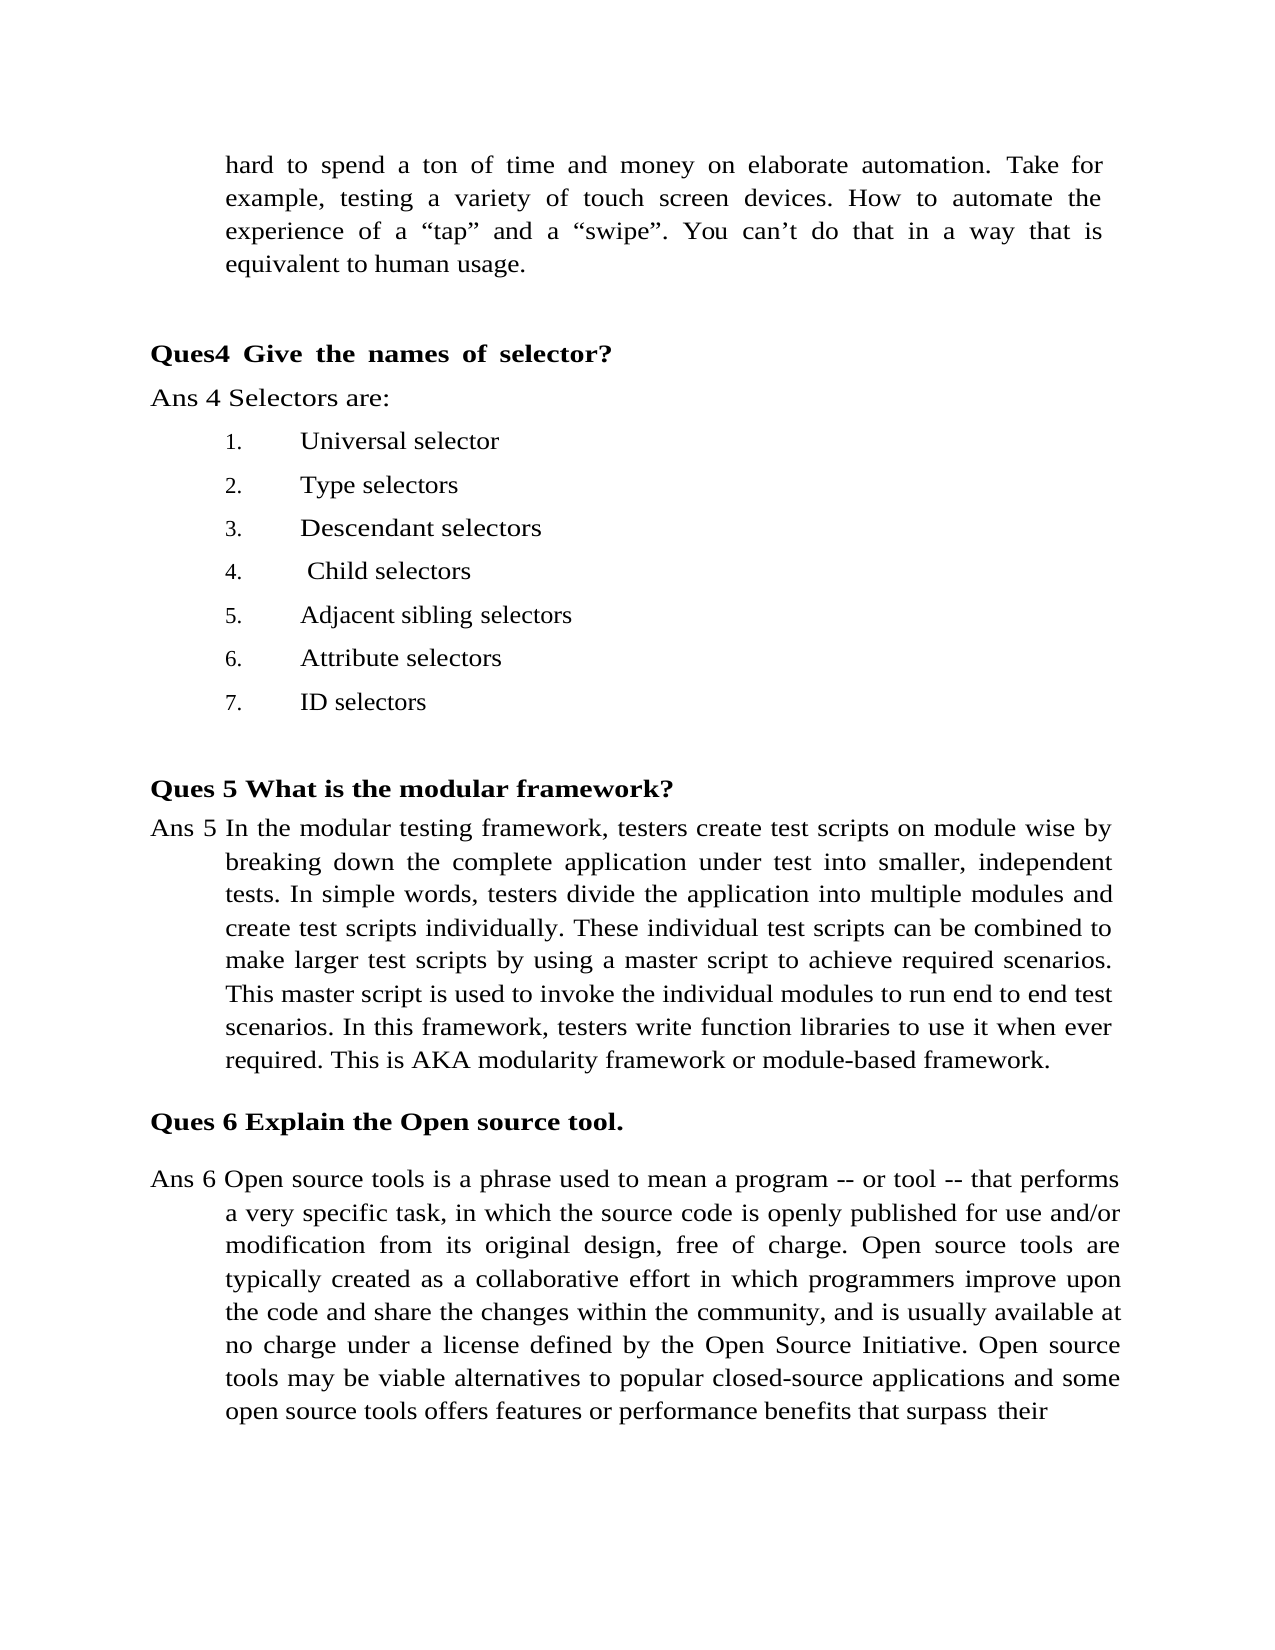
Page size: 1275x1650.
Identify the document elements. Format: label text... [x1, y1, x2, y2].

text hard to spend a ton of time and money on elaborate automation. Take for example, testing a variety of touch screen devices. How to automate the experience of a “tap” and a “swipe”. You can’t do that in a way that is equivalent to human usage. [225, 150, 1103, 278]
text Ans 5 In the modular testing framework, testers create test scripts on module wise by breaking down the complete application under test into smaller, independent tests. In simple words, testers divide the application into multiple modules and create test scripts individually. These individual test scripts can be combined to make larger test scripts by using a master script to achieve required scenarios. This master script is used to invoke the individual modules to run end to end test scenarios. In this framework, testers write function libraries to use it when ever required. This is AKA modularity framework or module-based framework. [150, 813, 1114, 1073]
list Adjacent sibling selectors [225, 600, 1133, 629]
text Ques4 Give the names of selector? Ans 4 Selectors are: [150, 339, 614, 411]
list Universal selector [225, 426, 1133, 455]
list Descendant selectors [225, 513, 1133, 542]
list ID selectors [225, 687, 1133, 716]
list Attribute selectors [225, 643, 1133, 672]
text Ans 6 Open source tools is a phrase used to mean a program -- or tool -- that performs a very specific task, in which the source code is openly published for use and/or modification from its original design, free of charge. Open source tools are typically created as a collaborative effort in which programmers improve upon the code and share the changes within the community, and is usually available at no charge under a license defined by the Open Source Initiative. Open source tools may be viable alternatives to popular closed-source applications and some open source tools offers features or performance benefits that surpass their [150, 1164, 1122, 1424]
list Child selectors [225, 556, 1133, 585]
text Ques 6 Explain the Open source tool. [150, 1107, 1133, 1136]
list Type selectors [225, 470, 1133, 498]
text Ques 5 What is the modular framework? [150, 774, 1133, 803]
